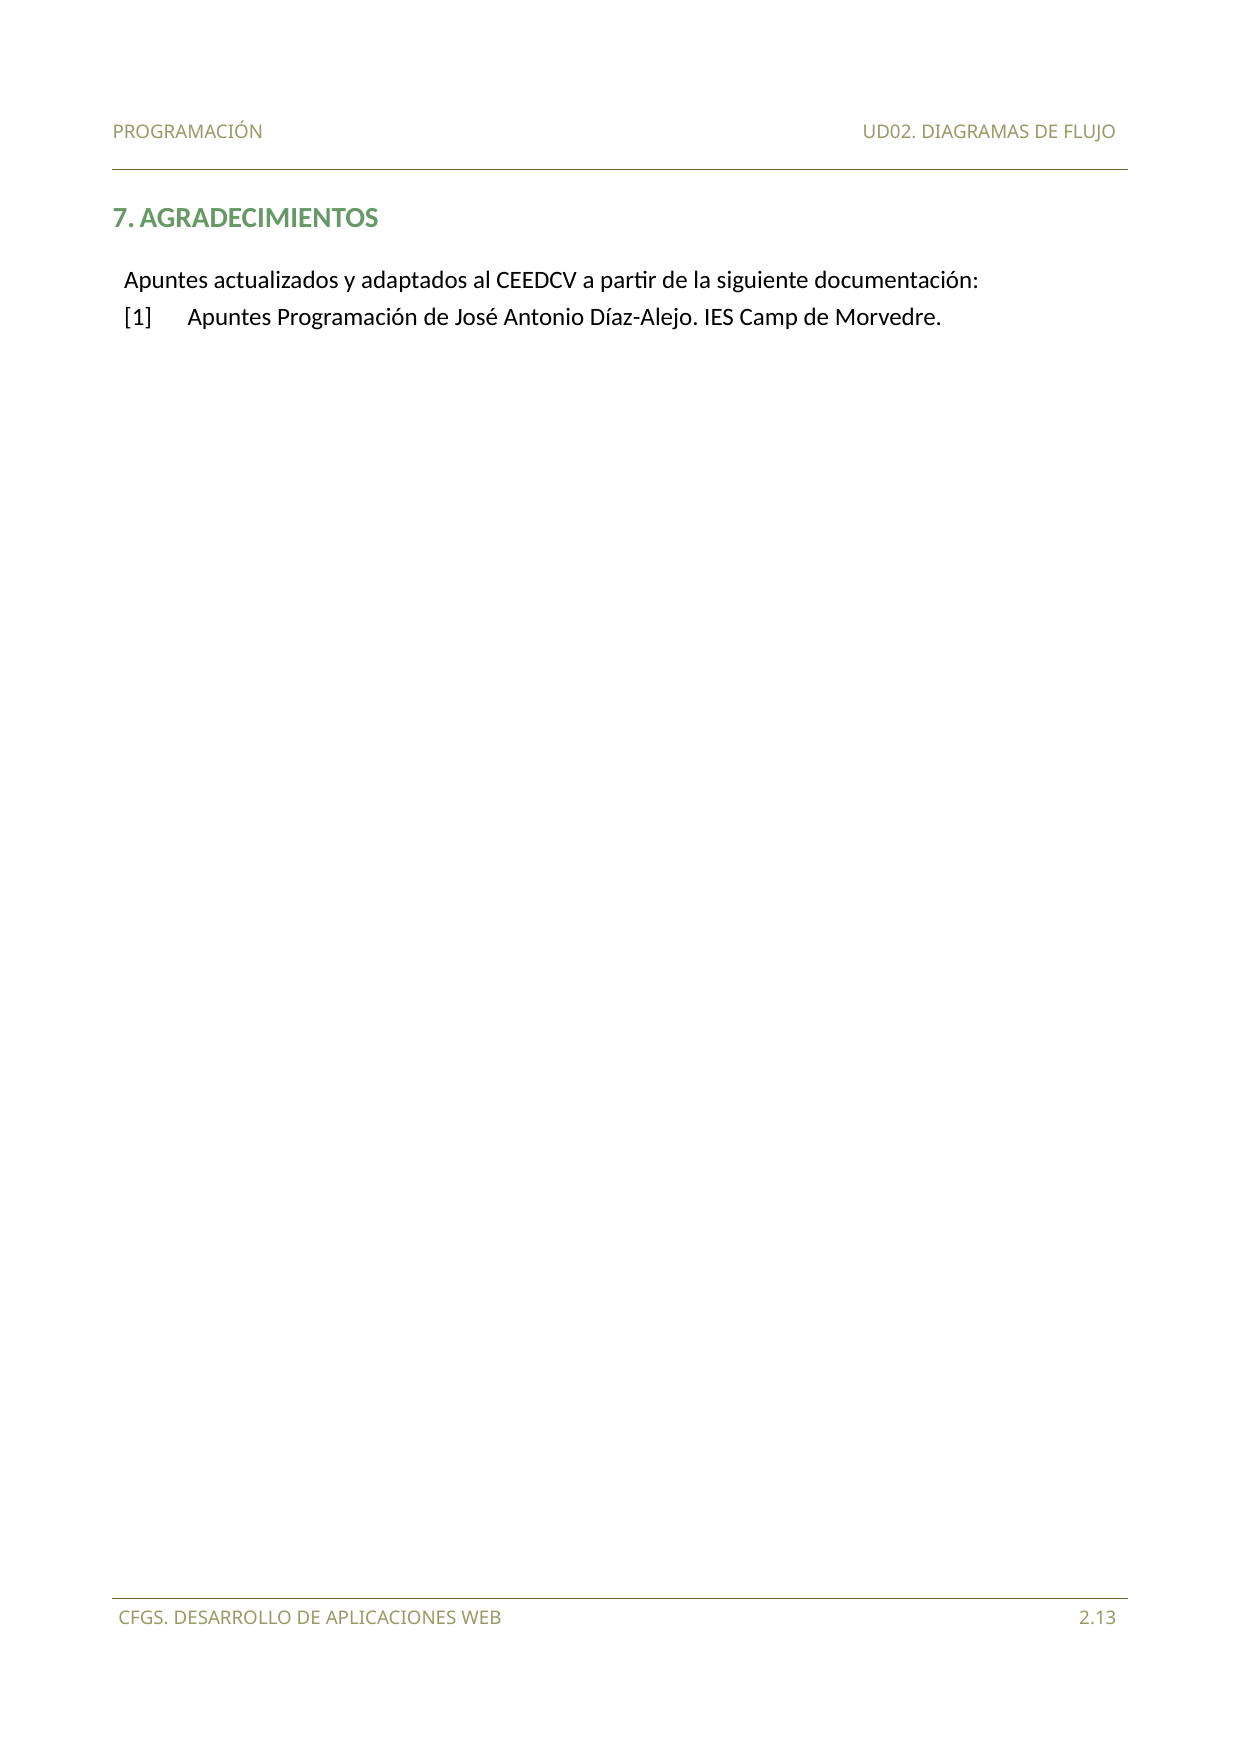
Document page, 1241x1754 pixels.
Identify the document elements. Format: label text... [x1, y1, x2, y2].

text [1] Apuntes Programación de José Antonio Díaz-Alejo. IES Camp de Morvedre. [112, 301, 1128, 332]
subtitle AGRADECIMIENTOS [112, 199, 1128, 234]
text Apuntes actualizados y adaptados al CEEDCV a partir de la siguiente documentación: [112, 264, 1128, 295]
